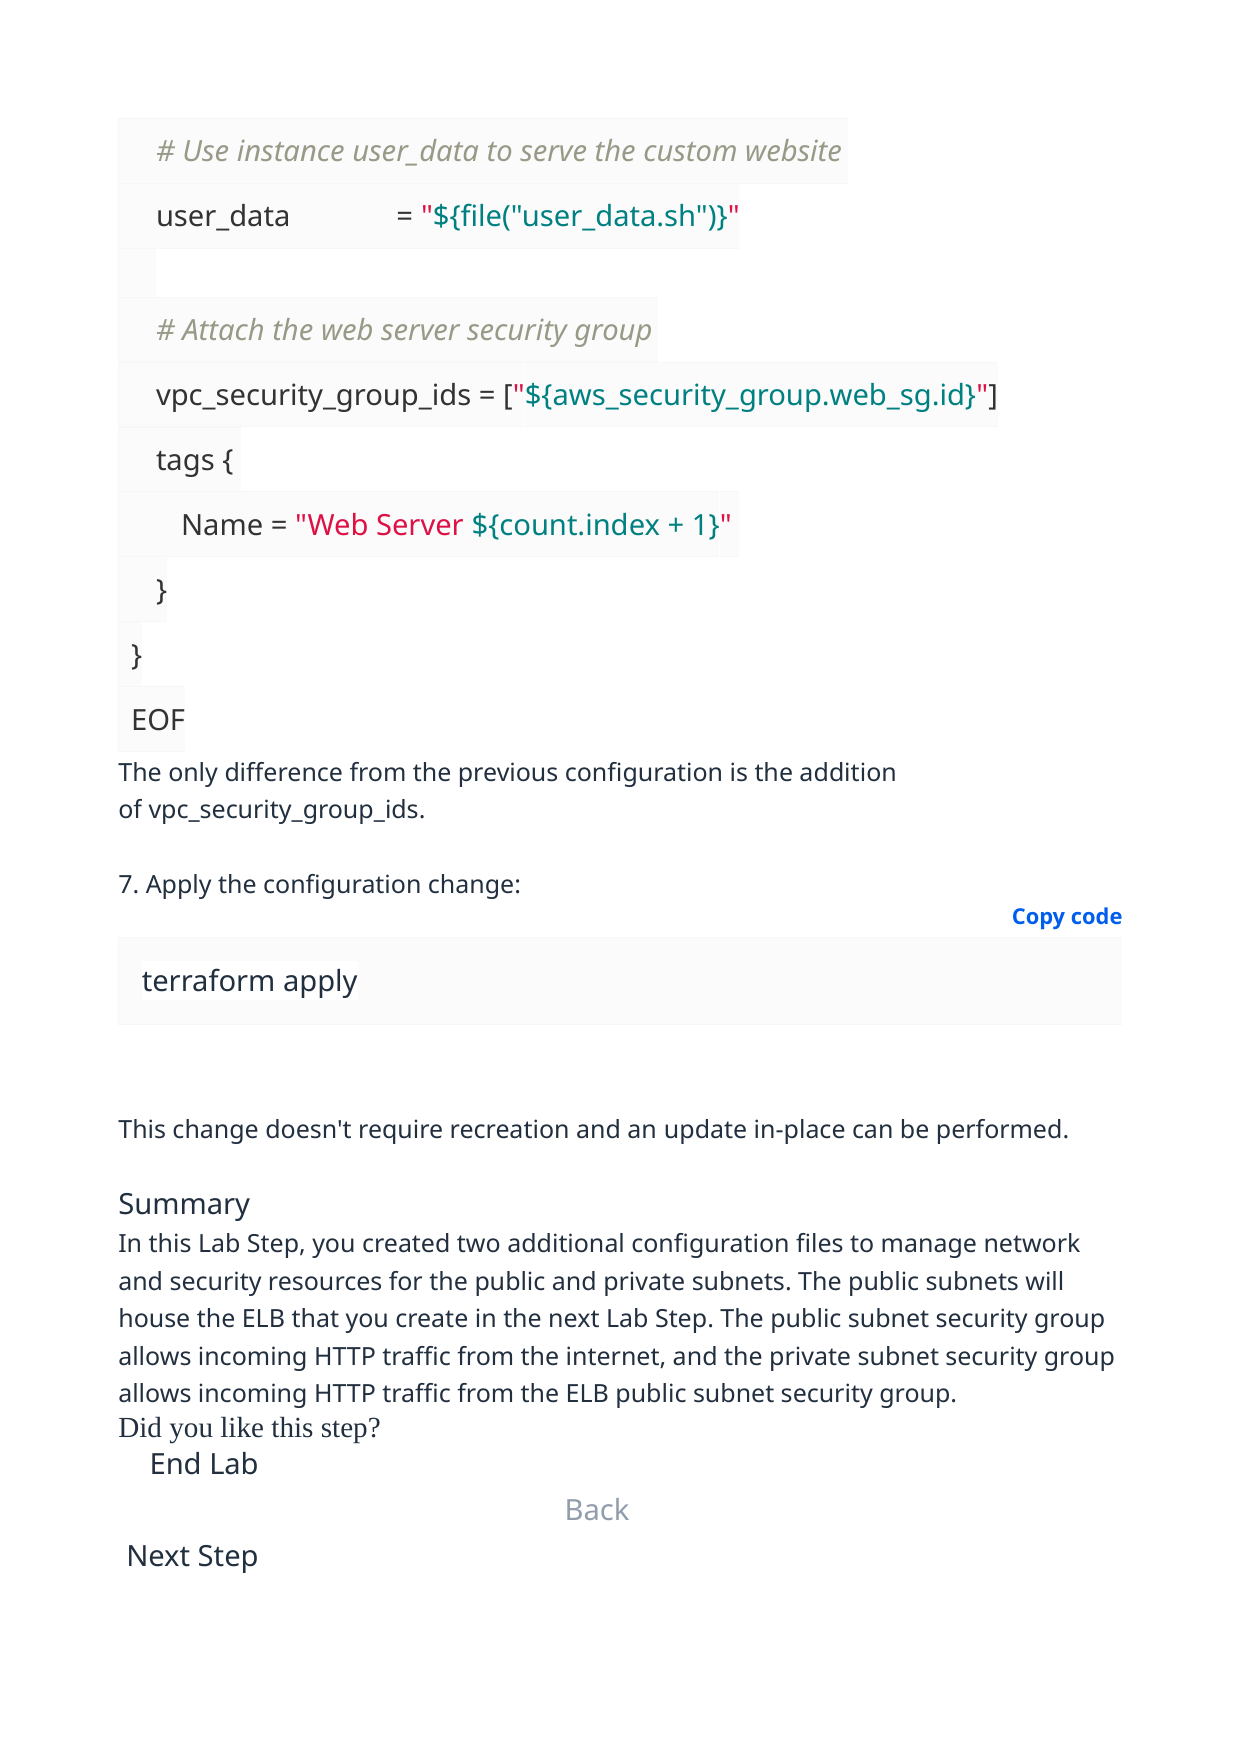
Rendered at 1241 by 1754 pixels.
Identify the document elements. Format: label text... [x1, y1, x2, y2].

text # Use instance user_data to serve the custom website [119, 118, 1122, 183]
text terraform apply [119, 938, 1122, 1024]
subtitle Summary [118, 1183, 1122, 1223]
text The only difference from the previous configuration is the addition of vpc_security_group_ids. [118, 751, 1122, 826]
text Copy code [131, 901, 1122, 931]
text This change doesn't require recreation and an update in-place can be performed. [118, 1108, 1122, 1145]
text Next Step [126, 1535, 1114, 1574]
text 7. Apply the configuration change: [118, 863, 1122, 901]
text EOF [119, 686, 1122, 751]
text tags { [119, 427, 1122, 491]
text vpc_security_group_ids = ["${aws_security_group.web_sg.id}"] [119, 362, 1122, 427]
text } [119, 621, 1122, 686]
subtitle Did you like this step? [118, 1410, 1122, 1444]
text } [119, 556, 1122, 621]
text End Lab [149, 1444, 1114, 1483]
text # Attach the web server security group [119, 297, 1122, 362]
text Back [118, 1489, 1075, 1529]
text Name = "Web Server ${count.index + 1}" [119, 491, 1122, 556]
text user_data = "${file("user_data.sh")}" [119, 183, 1122, 248]
text In this Lab Step, you created two additional configuration files to manage network and security resources for the public and private subnets. The public subnets will house the ELB that you create in the next Lab Step. The public subnet security group allows incoming HTTP traffic from the internet, and the private subnet security group allows incoming HTTP traffic from the ELB public subnet security group. [118, 1223, 1122, 1410]
